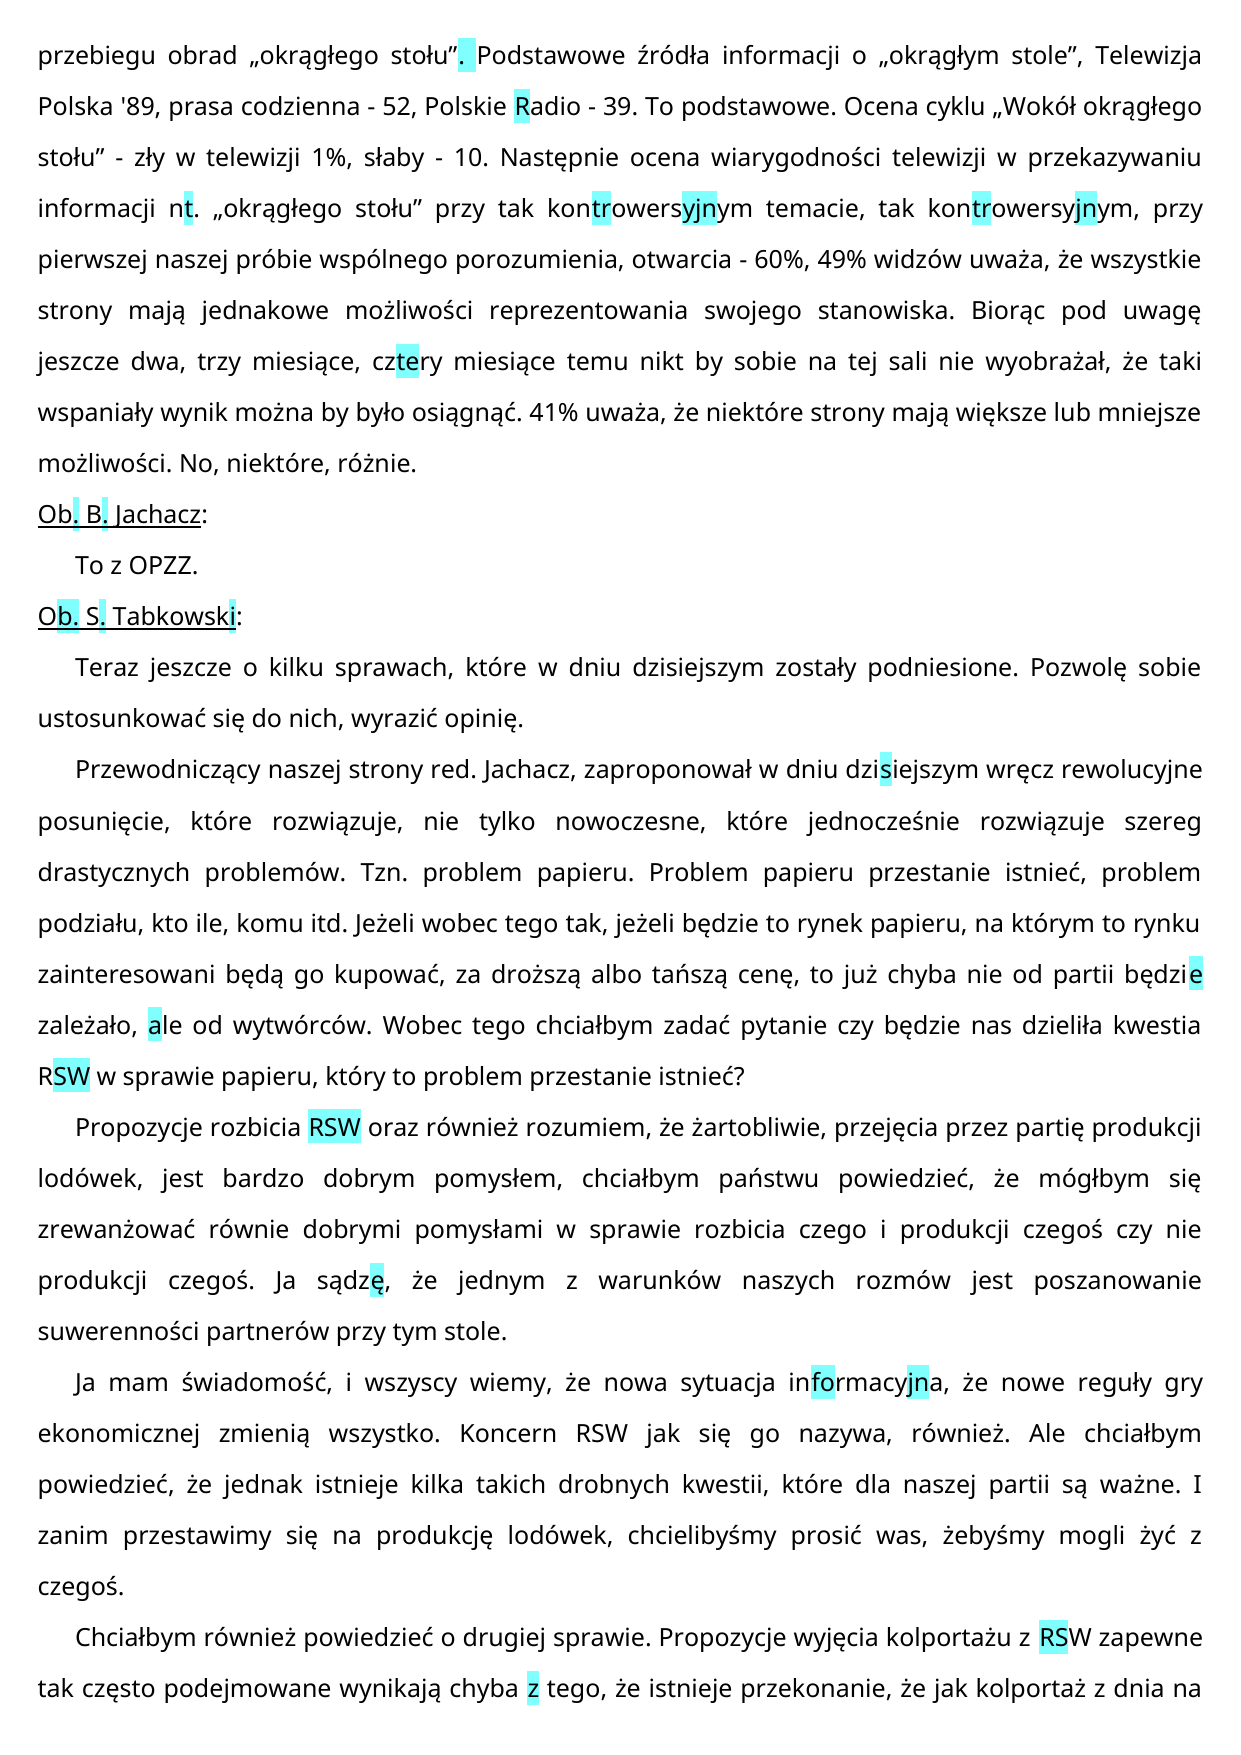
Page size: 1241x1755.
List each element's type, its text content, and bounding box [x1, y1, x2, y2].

text Propozycje rozbicia RSW oraz również rozumiem, że żartobliwie, przejęcia przez partię produkcji lodówek, jest bardzo dobrym pomysłem, chciałbym państwu powiedzieć, że mógłbym się zrewanżować równie dobrymi pomysłami w sprawie rozbicia czego i produkcji czegoś czy nie produkcji czegoś. Ja sądzę, że jednym z warunków naszych rozmów jest poszanowanie suwerenności partnerów przy tym stole. [37, 1109, 1203, 1348]
text Ja mam świadomość, i wszyscy wiemy, że nowa sytuacja informacyjna, że nowe reguły gry ekonomicznej zmienią wszystko. Koncern RSW jak się go nazywa, również. Ale chciałbym powiedzieć, że jednak istnieje kilka takich drobnych kwestii, które dla naszej partii są ważne. I zanim przestawimy się na produkcję lodówek, chcielibyśmy prosić was, żebyśmy mogli żyć z czegoś. [37, 1364, 1203, 1603]
text Teraz jeszcze o kilku sprawach, które w dniu dzisiejszym zostały podniesione. Pozwolę sobie ustosunkować się do nich, wyrazić opinię. [37, 650, 1203, 735]
text Ob. B. Jachacz: [37, 497, 1203, 531]
text Chciałbym również powiedzieć o drugiej sprawie. Propozycje wyjęcia kolportażu z RSW zapewne tak często podejmowane wynikają chyba z tego, że istnieje przekonanie, że jak kolportaż z dnia na [37, 1620, 1203, 1705]
text To z OPZZ. [37, 548, 1203, 582]
text Ob. S. Tabkowski: [37, 599, 1203, 633]
text przebiegu obrad „okrągłego stołu”. Podstawowe źródła informacji o „okrągłym stole”, Telewizja Polska '89, prasa codzienna - 52, Polskie Radio - 39. To podstawowe. Ocena cyklu „Wokół okrągłego stołu” - zły w telewizji 1%, słaby - 10. Następnie ocena wiarygodności telewizji w przekazywaniu informacji nt. „okrągłego stołu” przy tak kontrowersyjnym temacie, tak kontrowersyjnym, przy pierwszej naszej próbie wspólnego porozumienia, otwarcia - 60%, 49% widzów uważa, że wszystkie strony mają jednakowe możliwości reprezentowania swojego stanowiska. Biorąc pod uwagę jeszcze dwa, trzy miesiące, cztery miesiące temu nikt by sobie na tej sali nie wyobrażał, że taki wspaniały wynik można by było osiągnąć. 41% uważa, że niektóre strony mają większe lub mniejsze możliwości. No, niektóre, różnie. [37, 37, 1203, 480]
text Przewodniczący naszej strony red. Jachacz, zaproponował w dniu dzisiejszym wręcz rewolucyjne posunięcie, które rozwiązuje, nie tylko nowoczesne, które jednocześnie rozwiązuje szereg drastycznych problemów. Tzn. problem papieru. Problem papieru przestanie istnieć, problem podziału, kto ile, komu itd. Jeżeli wobec tego tak, jeżeli będzie to rynek papieru, na którym to rynku zainteresowani będą go kupować, za droższą albo tańszą cenę, to już chyba nie od partii będzie zależało, ale od wytwórców. Wobec tego chciałbym zadać pytanie czy będzie nas dzieliła kwestia RSW w sprawie papieru, który to problem przestanie istnieć? [37, 752, 1203, 1092]
